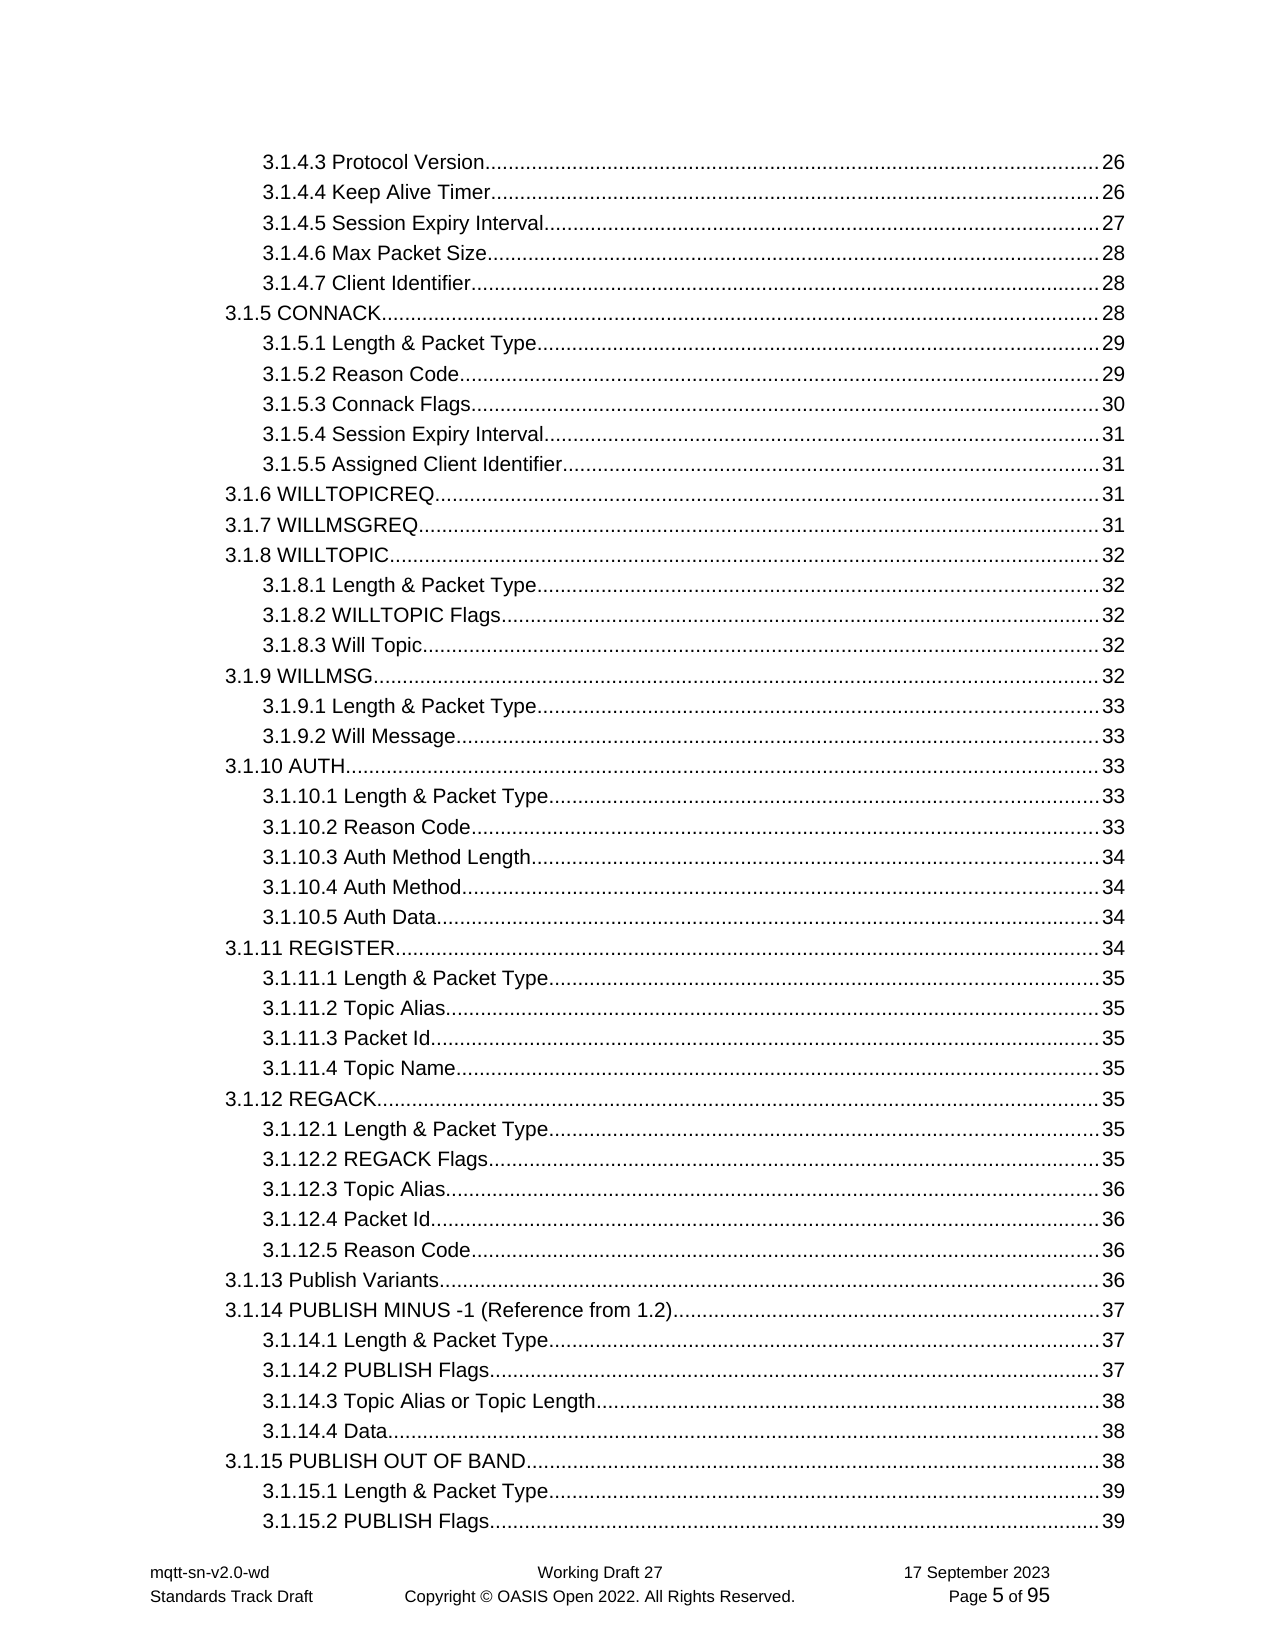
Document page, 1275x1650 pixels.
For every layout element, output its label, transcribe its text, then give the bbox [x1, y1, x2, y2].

text 3.1.10.5 Auth Data 34 [262, 905, 1125, 929]
text 3.1.15 PUBLISH OUT OF BAND 38 [225, 1449, 1125, 1473]
text 3.1.14.2 PUBLISH Flags 37 [262, 1358, 1125, 1382]
text 3.1.5 CONNACK 28 [225, 301, 1125, 325]
text 3.1.11.2 Topic Alias 35 [262, 996, 1125, 1020]
text 3.1.15.2 PUBLISH Flags 39 [262, 1509, 1125, 1533]
text 3.1.9.1 Length & Packet Type 33 [262, 694, 1125, 718]
text 3.1.10.2 Reason Code 33 [262, 814, 1125, 838]
text 3.1.14 PUBLISH MINUS -1 (Reference from 1.2) 37 [225, 1298, 1125, 1322]
text 3.1.5.5 Assigned Client Identifier 31 [262, 452, 1125, 476]
text 3.1.4.5 Session Expiry Interval 27 [262, 210, 1125, 234]
text 3.1.8.1 Length & Packet Type 32 [262, 573, 1125, 597]
text 3.1.5.3 Connack Flags 30 [262, 392, 1125, 416]
text 3.1.4.3 Protocol Version 26 [262, 150, 1125, 174]
text 3.1.12.4 Packet Id 36 [262, 1207, 1125, 1231]
text 3.1.12.1 Length & Packet Type 35 [262, 1117, 1125, 1141]
text 3.1.8 WILLTOPIC 32 [225, 543, 1125, 567]
text 3.1.12.3 Topic Alias 36 [262, 1177, 1125, 1201]
text 3.1.5.1 Length & Packet Type 29 [262, 331, 1125, 355]
text 3.1.14.3 Topic Alias or Topic Length 38 [262, 1388, 1125, 1412]
text 3.1.4.7 Client Identifier 28 [262, 271, 1125, 295]
text 3.1.4.4 Keep Alive Timer 26 [262, 180, 1125, 204]
text 3.1.13 Publish Variants 36 [225, 1268, 1125, 1292]
text 3.1.12 REGACK 35 [225, 1086, 1125, 1110]
text 3.1.9 WILLMSG 32 [225, 663, 1125, 687]
text 3.1.7 WILLMSGREQ 31 [225, 512, 1125, 536]
text 3.1.10 AUTH 33 [225, 754, 1125, 778]
text 3.1.4.6 Max Packet Size 28 [262, 241, 1125, 264]
text 3.1.6 WILLTOPICREQ 31 [225, 482, 1125, 506]
text 3.1.12.2 REGACK Flags 35 [262, 1147, 1125, 1171]
text 3.1.10.1 Length & Packet Type 33 [262, 784, 1125, 808]
text 3.1.10.4 Auth Method 34 [262, 875, 1125, 899]
text 3.1.9.2 Will Message 33 [262, 724, 1125, 748]
text 3.1.11.3 Packet Id 35 [262, 1026, 1125, 1050]
text 3.1.5.2 Reason Code 29 [262, 361, 1125, 385]
text 3.1.11.1 Length & Packet Type 35 [262, 966, 1125, 989]
text 3.1.11.4 Topic Name 35 [262, 1056, 1125, 1080]
text 3.1.10.3 Auth Method Length 34 [262, 845, 1125, 869]
text 3.1.15.1 Length & Packet Type 39 [262, 1479, 1125, 1503]
text 3.1.14.1 Length & Packet Type 37 [262, 1328, 1125, 1352]
text 3.1.14.4 Data 38 [262, 1419, 1125, 1443]
text 3.1.8.2 WILLTOPIC Flags 32 [262, 603, 1125, 627]
text 3.1.11 REGISTER 34 [225, 935, 1125, 959]
text 3.1.5.4 Session Expiry Interval 31 [262, 422, 1125, 446]
text 3.1.12.5 Reason Code 36 [262, 1237, 1125, 1261]
text 3.1.8.3 Will Topic 32 [262, 633, 1125, 657]
